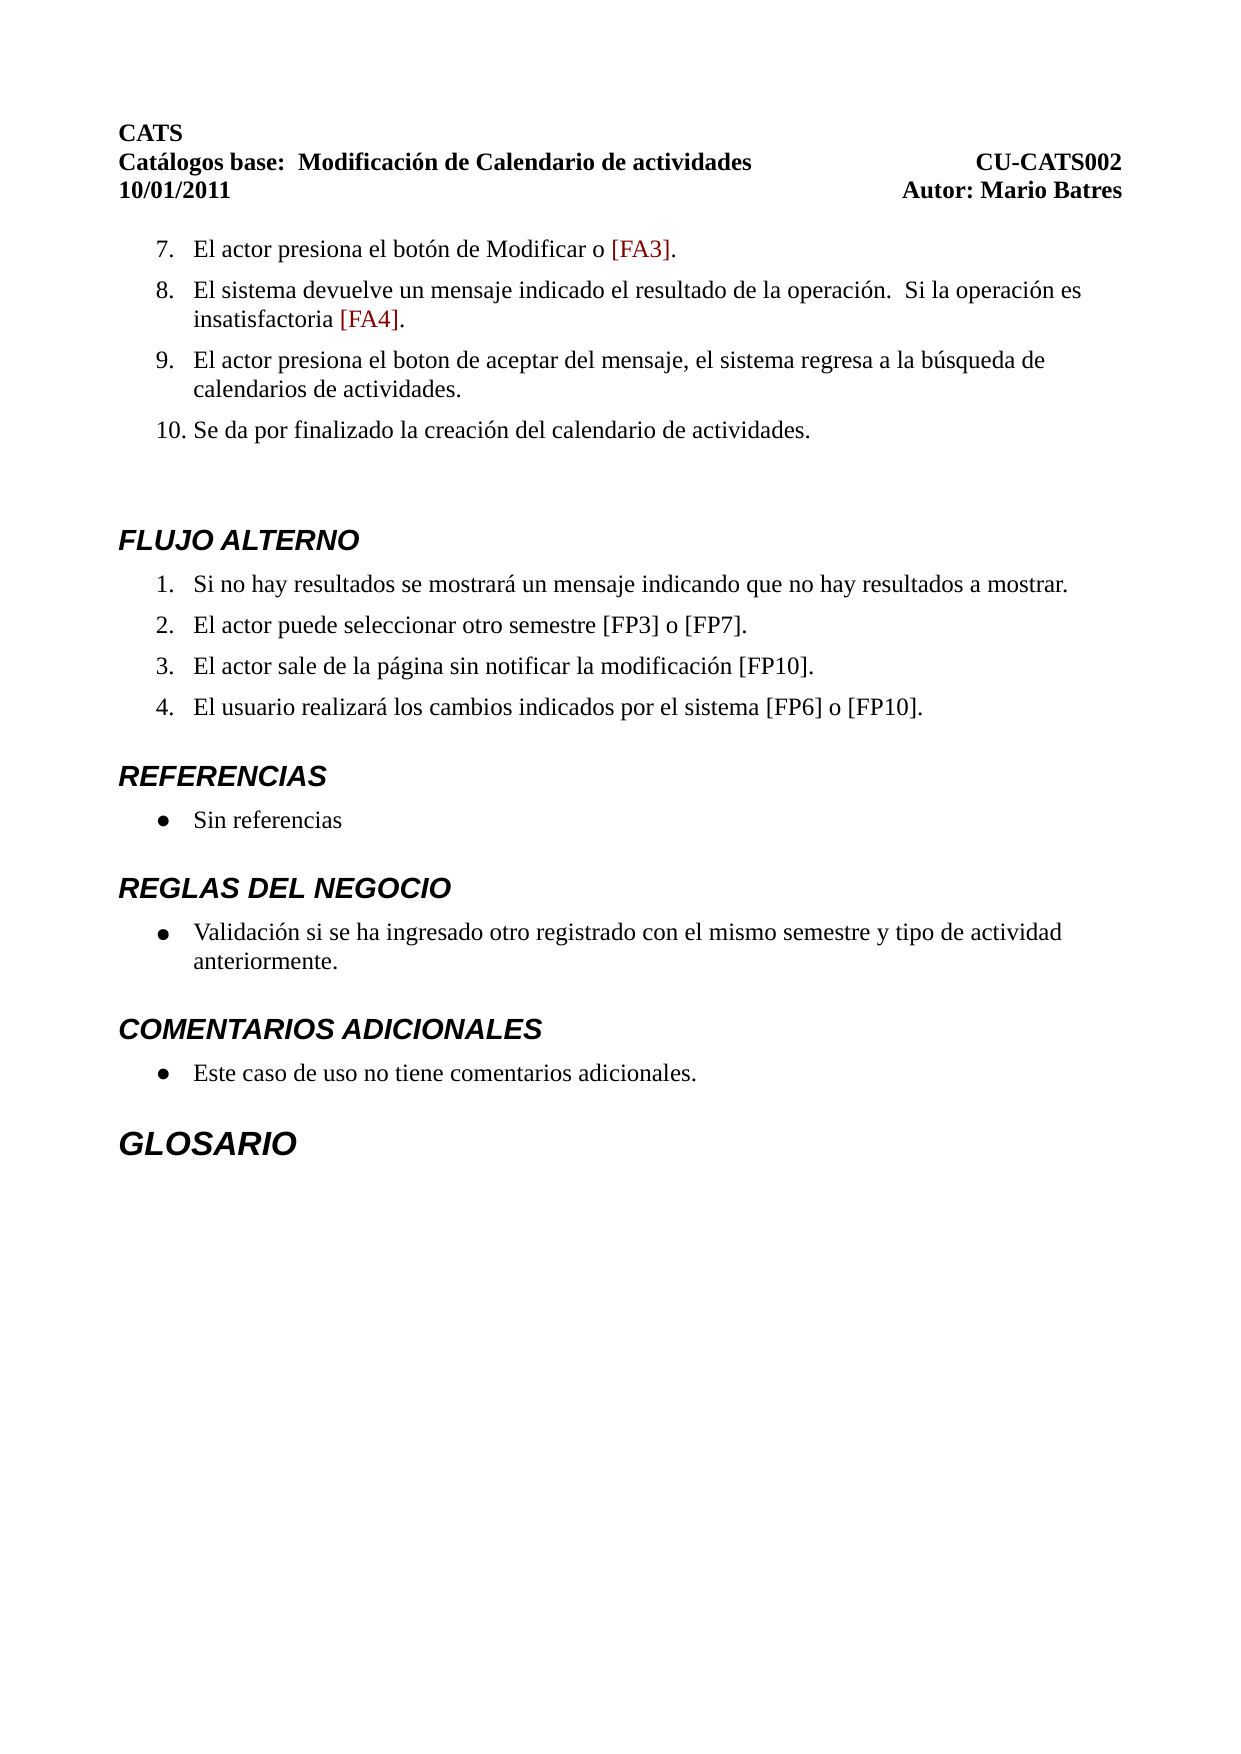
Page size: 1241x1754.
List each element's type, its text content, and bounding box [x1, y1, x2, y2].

list El actor presiona el botón de Modificar o [FA3]. [156, 234, 1122, 263]
list El actor puede seleccionar otro semestre [FP3] o [FP7]. [156, 610, 1122, 639]
list El usuario realizará los cambios indicados por el sistema [FP6] o [FP10]. [156, 692, 1122, 721]
list Se da por finalizado la creación del calendario de actividades. [156, 415, 1122, 444]
subtitle REGLAS DEL NEGOCIO [118, 871, 1122, 904]
subtitle REFERENCIAS [118, 759, 1122, 792]
subtitle COMENTARIOS ADICIONALES [118, 1012, 1122, 1046]
list El sistema devuelve un mensaje indicado el resultado de la operación. Si la operación es insatisfactoria [FA4]. [156, 275, 1122, 333]
list Si no hay resultados se mostrará un mensaje indicando que no hay resultados a mostrar. [156, 569, 1122, 597]
list El actor sale de la página sin notificar la modificación [FP10]. [156, 651, 1122, 680]
text ● Sin referencias [156, 805, 1122, 833]
subtitle GLOSARIO [118, 1124, 1122, 1163]
list Validación si se ha ingresado otro registrado con el mismo semestre y tipo de actividad anteriormente. [156, 917, 1122, 974]
list El actor presiona el boton de aceptar del mensaje, el sistema regresa a la búsqueda de calendarios de actividades. [156, 345, 1122, 403]
subtitle FLUJO ALTERNO [118, 523, 1122, 556]
text ● Este caso de uso no tiene comentarios adicionales. [156, 1058, 1122, 1087]
